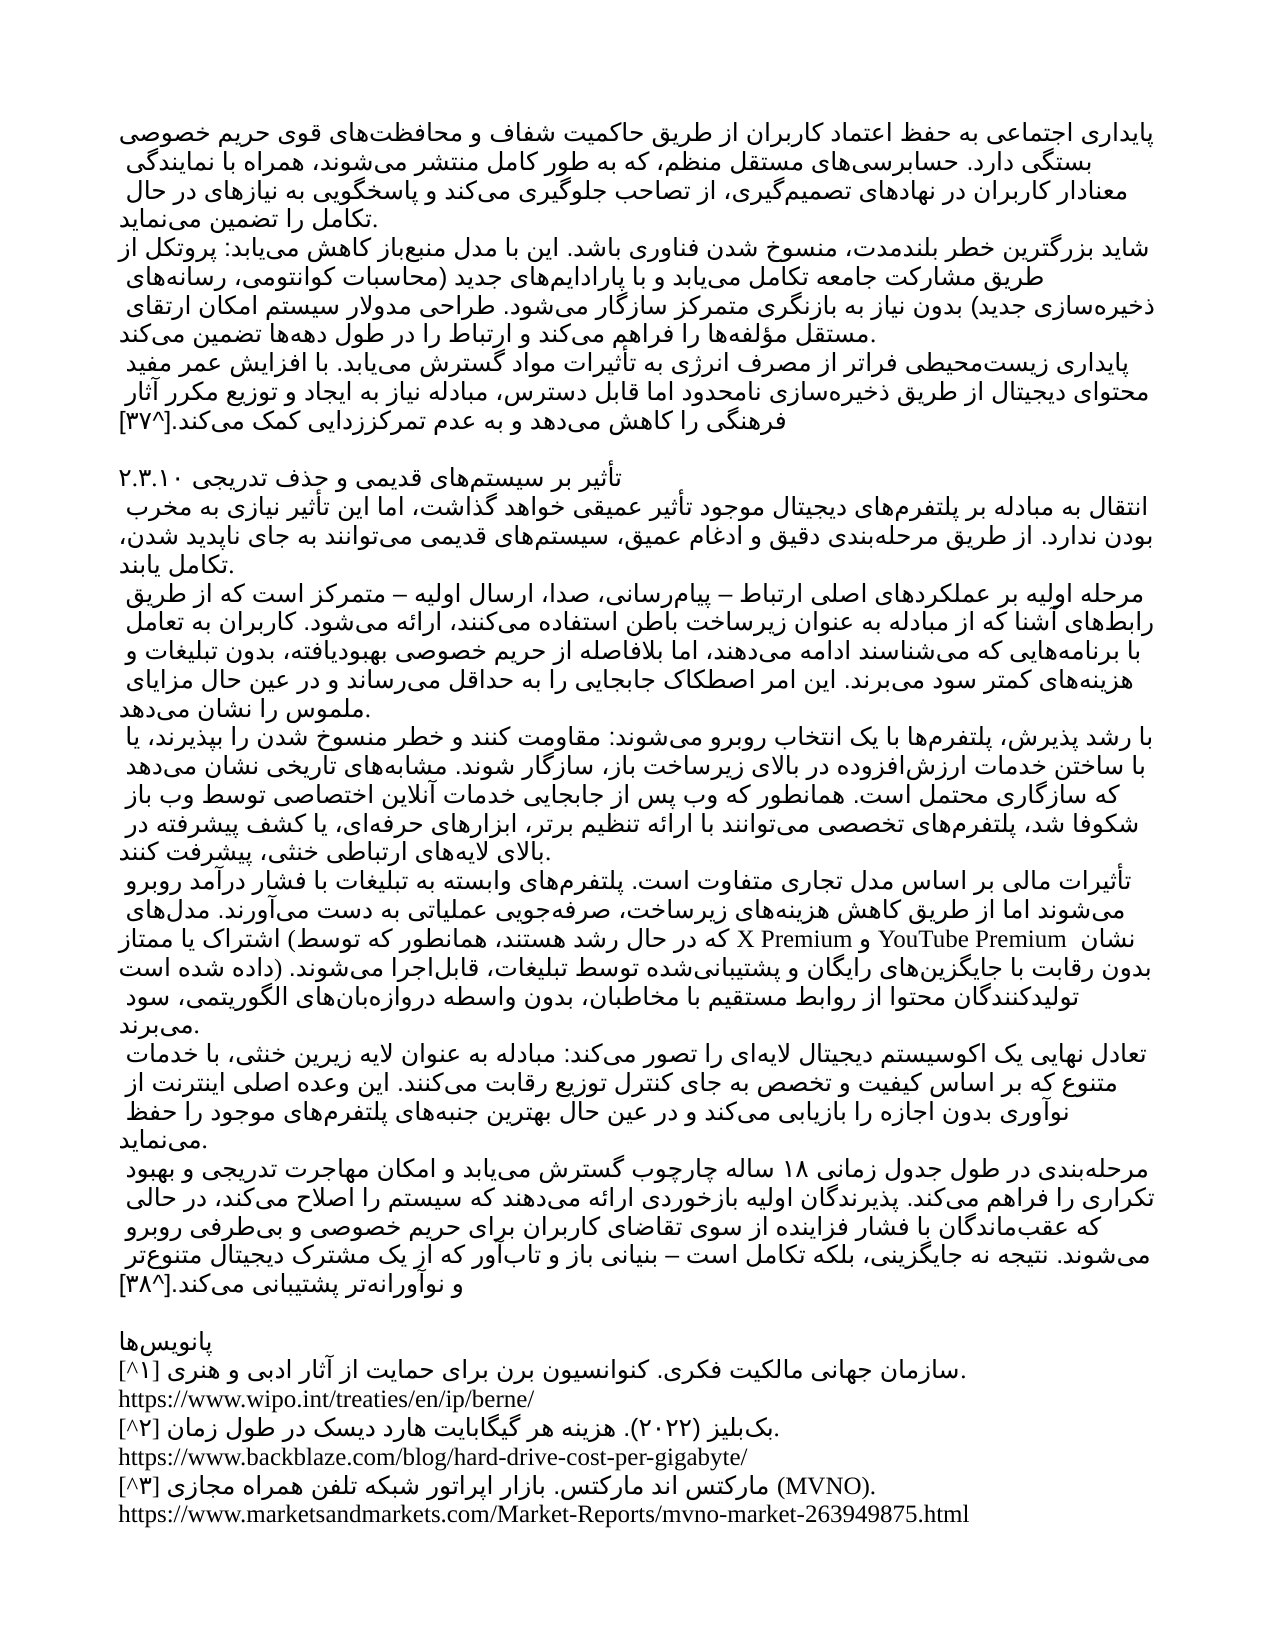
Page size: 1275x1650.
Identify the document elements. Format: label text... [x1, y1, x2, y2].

text تأثیرات مالی بر اساس مدل تجاری متفاوت است. پلتفرم‌های وابسته به تبلیغات با فشار درآمد روبرو می‌شوند اما از طریق کاهش هزینه‌های زیرساخت، صرفه‌جویی عملیاتی به دست می‌آورند. مدل‌های اشتراک یا ممتاز (که در حال رشد هستند، همانطور که توسط X Premium و YouTube Premium نشان داده شده است) بدون رقابت با جایگزین‌های رایگان و پشتیبانی‌شده توسط تبلیغات، قابل‌اجرا می‌شوند. تولیدکنندگان محتوا از روابط مستقیم با مخاطبان، بدون واسطه دروازه‌بان‌های الگوریتمی، سود می‌برند. [118, 866, 1157, 1039]
text ۲.۳.۱۰ تأثیر بر سیستم‌های قدیمی و حذف تدریجی [118, 463, 1157, 492]
text پایداری زیست‌محیطی فراتر از مصرف انرژی به تأثیرات مواد گسترش می‌یابد. با افزایش عمر مفید محتوای دیجیتال از طریق ذخیره‌سازی نامحدود اما قابل دسترس، مبادله نیاز به ایجاد و توزیع مکرر آثار فرهنگی را کاهش می‌دهد و به عدم تمرکززدایی کمک می‌کند.[^۳۷] [118, 348, 1157, 434]
text https://www.backblaze.com/blog/hard-drive-cost-per-gigabyte/ [118, 1442, 1157, 1471]
text پانویس‌ها [118, 1327, 1157, 1355]
text انتقال به مبادله بر پلتفرم‌های دیجیتال موجود تأثیر عمیقی خواهد گذاشت، اما این تأثیر نیازی به مخرب بودن ندارد. از طریق مرحله‌بندی دقیق و ادغام عمیق، سیستم‌های قدیمی می‌توانند به جای ناپدید شدن، تکامل یابند. [118, 492, 1157, 578]
text پایداری اجتماعی به حفظ اعتماد کاربران از طریق حاکمیت شفاف و محافظت‌های قوی حریم خصوصی بستگی دارد. حسابرسی‌های مستقل منظم، که به طور کامل منتشر می‌شوند، همراه با نمایندگی معنادار کاربران در نهادهای تصمیم‌گیری، از تصاحب جلوگیری می‌کند و پاسخگویی به نیازهای در حال تکامل را تضمین می‌نماید. [118, 118, 1157, 233]
text با رشد پذیرش، پلتفرم‌ها با یک انتخاب روبرو می‌شوند: مقاومت کنند و خطر منسوخ شدن را بپذیرند، یا با ساختن خدمات ارزش‌افزوده در بالای زیرساخت باز، سازگار شوند. مشابه‌های تاریخی نشان می‌دهد که سازگاری محتمل است. همانطور که وب پس از جابجایی خدمات آنلاین اختصاصی توسط وب باز شکوفا شد، پلتفرم‌های تخصصی می‌توانند با ارائه تنظیم برتر، ابزارهای حرفه‌ای، یا کشف پیشرفته در بالای لایه‌های ارتباطی خنثی، پیشرفت کنند. [118, 722, 1157, 866]
text [^۲] بک‌بلیز (۲۰۲۲). هزینه هر گیگابایت هارد دیسک در طول زمان. [118, 1413, 1157, 1442]
text https://www.wipo.int/treaties/en/ip/berne/ [118, 1384, 1157, 1413]
text مرحله اولیه بر عملکردهای اصلی ارتباط – پیام‌رسانی، صدا، ارسال اولیه – متمرکز است که از طریق رابط‌های آشنا که از مبادله به عنوان زیرساخت باطن استفاده می‌کنند، ارائه می‌شود. کاربران به تعامل با برنامه‌هایی که می‌شناسند ادامه می‌دهند، اما بلافاصله از حریم خصوصی بهبودیافته، بدون تبلیغات و هزینه‌های کمتر سود می‌برند. این امر اصطکاک جابجایی را به حداقل می‌رساند و در عین حال مزایای ملموس را نشان می‌دهد. [118, 578, 1157, 722]
text [^۱] سازمان جهانی مالکیت فکری. کنوانسیون برن برای حمایت از آثار ادبی و هنری. [118, 1355, 1157, 1384]
text https://www.marketsandmarkets.com/Market-Reports/mvno-market-263949875.html [118, 1499, 1157, 1528]
text شاید بزرگترین خطر بلندمدت، منسوخ شدن فناوری باشد. این با مدل منبع‌باز کاهش می‌یابد: پروتکل از طریق مشارکت جامعه تکامل می‌یابد و با پارادایم‌های جدید (محاسبات کوانتومی، رسانه‌های ذخیره‌سازی جدید) بدون نیاز به بازنگری متمرکز سازگار می‌شود. طراحی مدولار سیستم امکان ارتقای مستقل مؤلفه‌ها را فراهم می‌کند و ارتباط را در طول دهه‌ها تضمین می‌کند. [118, 233, 1157, 348]
text مرحله‌بندی در طول جدول زمانی ۱۸ ساله چارچوب گسترش می‌یابد و امکان مهاجرت تدریجی و بهبود تکراری را فراهم می‌کند. پذیرندگان اولیه بازخوردی ارائه می‌دهند که سیستم را اصلاح می‌کند، در حالی که عقب‌ماندگان با فشار فزاینده از سوی تقاضای کاربران برای حریم خصوصی و بی‌طرفی روبرو می‌شوند. نتیجه نه جایگزینی، بلکه تکامل است – بنیانی باز و تاب‌آور که از یک مشترک دیجیتال متنوع‌تر و نوآورانه‌تر پشتیبانی می‌کند.[^۳۸] [118, 1154, 1157, 1298]
text تعادل نهایی یک اکوسیستم دیجیتال لایه‌ای را تصور می‌کند: مبادله به عنوان لایه زیرین خنثی، با خدمات متنوع که بر اساس کیفیت و تخصص به جای کنترل توزیع رقابت می‌کنند. این وعده اصلی اینترنت از نوآوری بدون اجازه را بازیابی می‌کند و در عین حال بهترین جنبه‌های پلتفرم‌های موجود را حفظ می‌نماید. [118, 1039, 1157, 1154]
text [^۳] مارکتس اند مارکتس. بازار اپراتور شبکه تلفن همراه مجازی (MVNO). [118, 1471, 1157, 1499]
